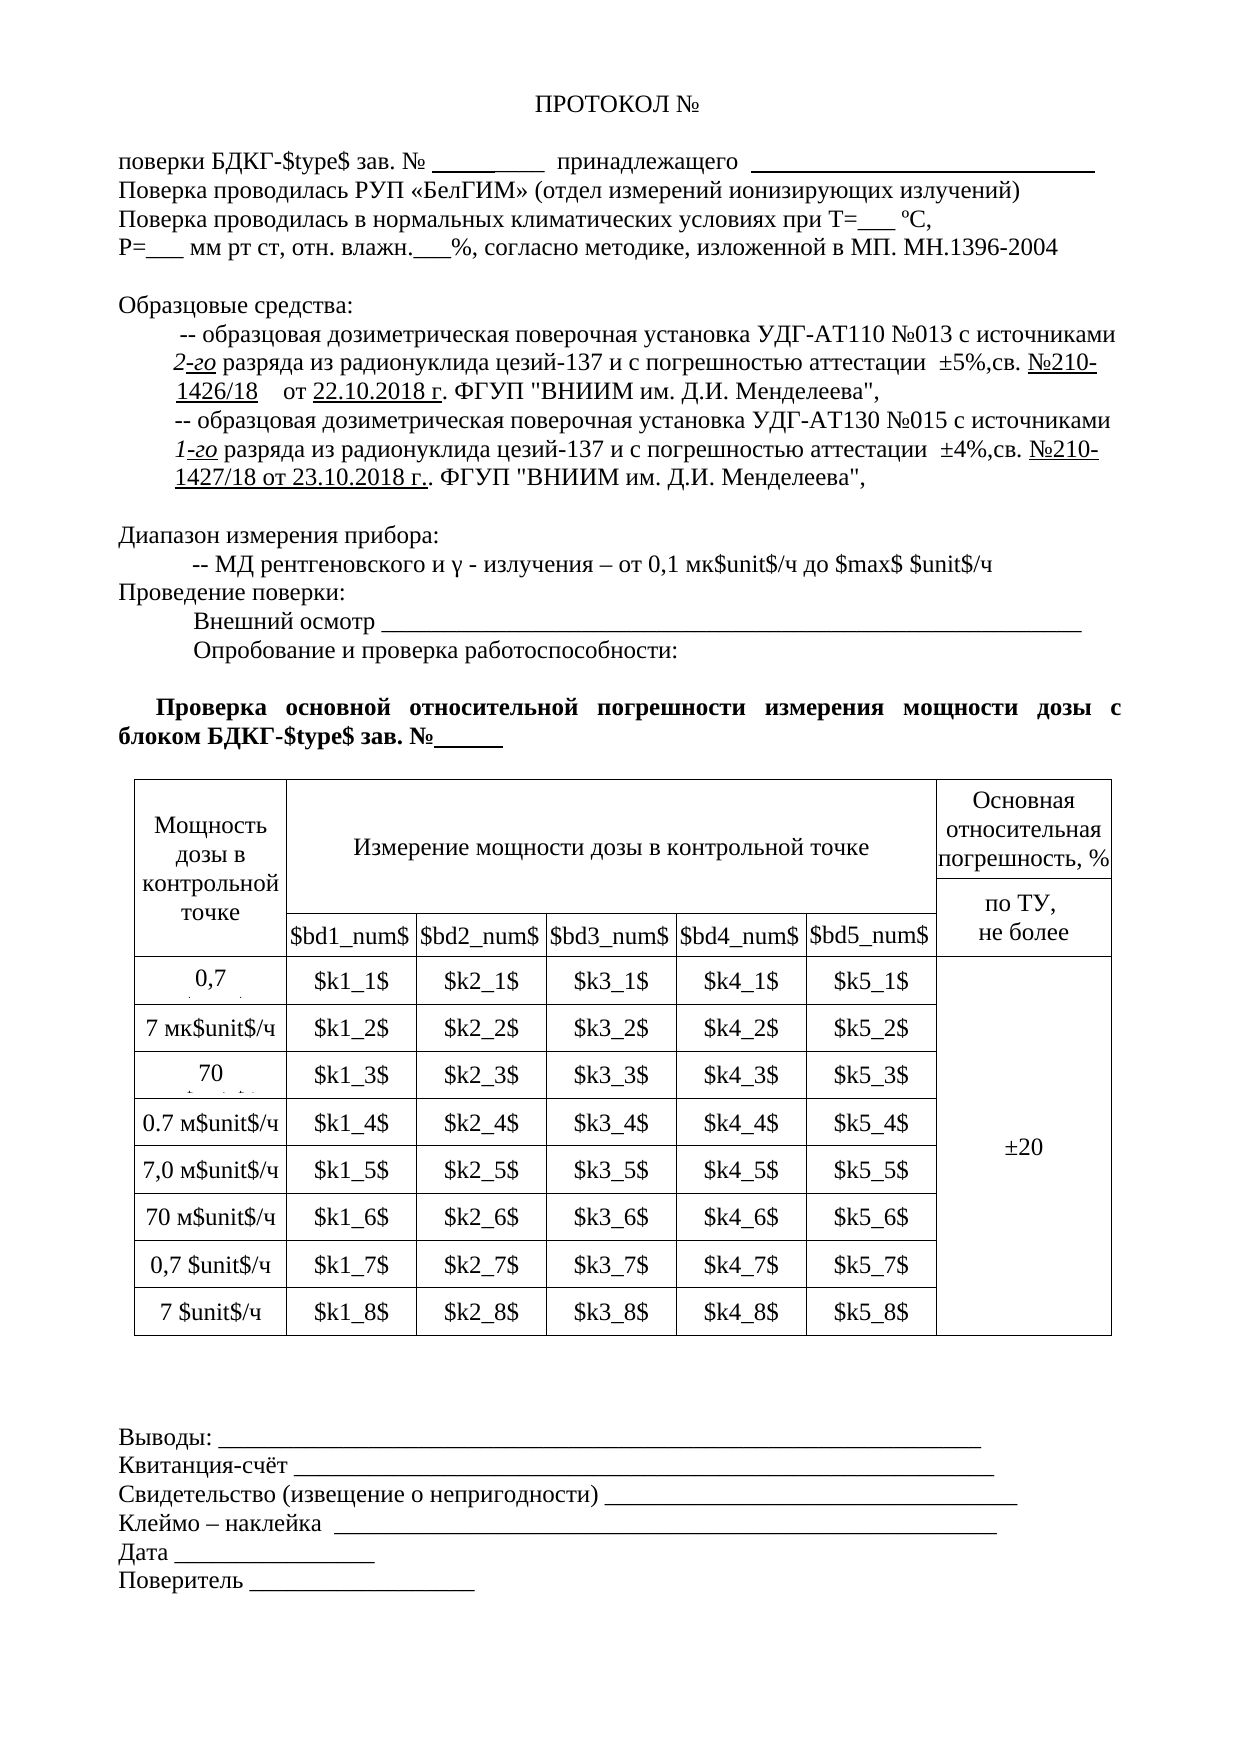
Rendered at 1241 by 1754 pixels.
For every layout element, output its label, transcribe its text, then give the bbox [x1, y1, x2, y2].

table_cell $bd1_num$ [287, 914, 416, 956]
table_cell $bd5_num$ 41 [807, 914, 936, 956]
table_cell 7 $unit$/ч [135, 1288, 286, 1334]
text 1-го разряда из радионуклида цезий-137 и с погрешностью аттестации ±4%,св. №210-1427/18 от 23.10.2018 г.. ФГУП "ВНИИМ им. Д.И. Менделеева", [174, 434, 1149, 491]
table_cell 7,0 м$unit$/ч [135, 1146, 286, 1193]
text Клеймо – наклейка _____________________________________________________ [118, 1508, 1122, 1537]
table_cell $k2_4$ [417, 1099, 546, 1145]
text Проведение поверки: [118, 577, 1122, 606]
table_cell $k5_2$ [807, 1005, 936, 1051]
table_cell $k3_7$ [547, 1241, 676, 1287]
table_cell $k4_4$ [677, 1099, 806, 1145]
text 2-го разряда из радионуклида цезий-137 и с погрешностью аттестации ±5%,св. №210-1426/18 от 22.10.2018 г. ФГУП "ВНИИМ им. Д.И. Менделеева", [173, 347, 1149, 405]
table_cell 7 мк$unit$/ч [135, 1005, 286, 1051]
table_cell $k2_2$ [417, 1005, 546, 1051]
table_cell $bd4_num$ [677, 914, 806, 956]
table_cell $k1_7$ [287, 1241, 416, 1287]
text Проверка основной относительной погрешности измерения мощности дозы с блоком БДКГ-$type$ зав. № . [118, 692, 1122, 750]
text поверки БДКГ-$type$ зав. № ____. принадлежащего . . [118, 146, 1122, 175]
table_cell $k1_4$ [287, 1099, 416, 1145]
text Опробование и проверка работоспособности: [118, 635, 1122, 664]
table_cell $k5_4$ [807, 1099, 936, 1145]
table_cell ±20 [937, 957, 1111, 1334]
table_cell $k4_2$ [677, 1005, 806, 1051]
table_cell $k1_3$ [287, 1052, 416, 1098]
table_cell $k3_8$ [547, 1288, 676, 1334]
text -- образцовая дозиметрическая поверочная установка УДГ-АТ110 №013 с источниками [173, 319, 1149, 347]
text Диапазон измерения прибора: [118, 520, 1149, 549]
text Дата ________________ [118, 1537, 1122, 1566]
table_cell $k1_6$ [287, 1194, 416, 1240]
table_cell $k1_1$ [287, 957, 416, 1003]
table_cell $k3_6$ [547, 1194, 676, 1240]
table_cell $k3_4$ [547, 1099, 676, 1145]
table_cell $k4_8$ [677, 1288, 806, 1334]
table_cell $k1_5$ [287, 1146, 416, 1193]
table_cell $k4_6$ [677, 1194, 806, 1240]
table_cell $k2_5$ [417, 1146, 546, 1193]
table_cell по ТУ, не более [937, 879, 1111, 956]
table_cell $k5_3$ [807, 1052, 936, 1098]
table_header Мощность дозы в контрольной точке [135, 780, 286, 956]
table_cell $bd2_num$ [417, 914, 546, 956]
table_cell $k2_1$ [417, 957, 546, 1003]
table_header Основная относительная погрешность, % [937, 780, 1111, 877]
table_cell $bd3_num$ [547, 914, 676, 956]
table_cell $k5_5$ [807, 1146, 936, 1193]
table_cell 0,7 $unit$/ч [135, 1241, 286, 1287]
table_cell 70 мк$unit$/ч [135, 1052, 286, 1098]
text ПРОТОКОЛ № [118, 89, 1122, 117]
table_cell $k5_1$ [807, 957, 936, 1003]
table_cell $k4_5$ [677, 1146, 806, 1193]
table_cell $k4_7$ [677, 1241, 806, 1287]
table_cell 0.7 м$unit$/ч [135, 1099, 286, 1145]
table_cell $k3_3$ [547, 1052, 676, 1098]
text -- МД рентгеновского и γ - излучения – от 0,1 мк$unit$/ч до $max$ $unit$/ч [192, 549, 1122, 577]
table_cell $k5_7$ [807, 1241, 936, 1287]
text Образцовые средства: [118, 290, 1122, 319]
table_cell 70 м$unit$/ч [135, 1194, 286, 1240]
table_cell $k2_6$ [417, 1194, 546, 1240]
table_cell $k3_5$ [547, 1146, 676, 1193]
text Квитанция-счёт ________________________________________________________ [118, 1451, 1122, 1479]
table_cell $k5_8$ [807, 1288, 936, 1334]
table_cell $k1_2$ [287, 1005, 416, 1051]
table_cell $k3_1$ [547, 957, 676, 1003]
text Поверка проводилась РУП «БелГИМ» (отдел измерений ионизирующих излучений) [118, 175, 1122, 204]
text Поверка проводилась в нормальных климатических условиях при Т=___ ºС, [118, 204, 1122, 232]
text -- образцовая дозиметрическая поверочная установка УДГ-АТ130 №015 с источниками [174, 405, 1149, 434]
table_cell $k1_8$ [287, 1288, 416, 1334]
text Выводы: _____________________________________________________________ [118, 1422, 1122, 1451]
table_cell $k3_2$ [547, 1005, 676, 1051]
text Внешний осмотр ________________________________________________________ [118, 606, 1122, 635]
table_cell $k2_3$ [417, 1052, 546, 1098]
text Свидетельство (извещение о непригодности) _________________________________ [118, 1479, 1122, 1508]
table_cell $k4_3$ [677, 1052, 806, 1098]
table_cell $k4_1$ [677, 957, 806, 1003]
text Поверитель __________________ [118, 1566, 1122, 1594]
table_cell $k5_6$ [807, 1194, 936, 1240]
table_cell 0,7 мк$unit$/ч [135, 957, 286, 1003]
table_cell $k2_8$ [417, 1288, 546, 1334]
table_header Измерение мощности дозы в контрольной точке [287, 780, 936, 913]
table_cell $k2_7$ [417, 1241, 546, 1287]
text Р=___ мм рт ст, отн. влажн.___%, согласно методике, изложенной в МП. МН.1396-2004 [118, 232, 1122, 261]
